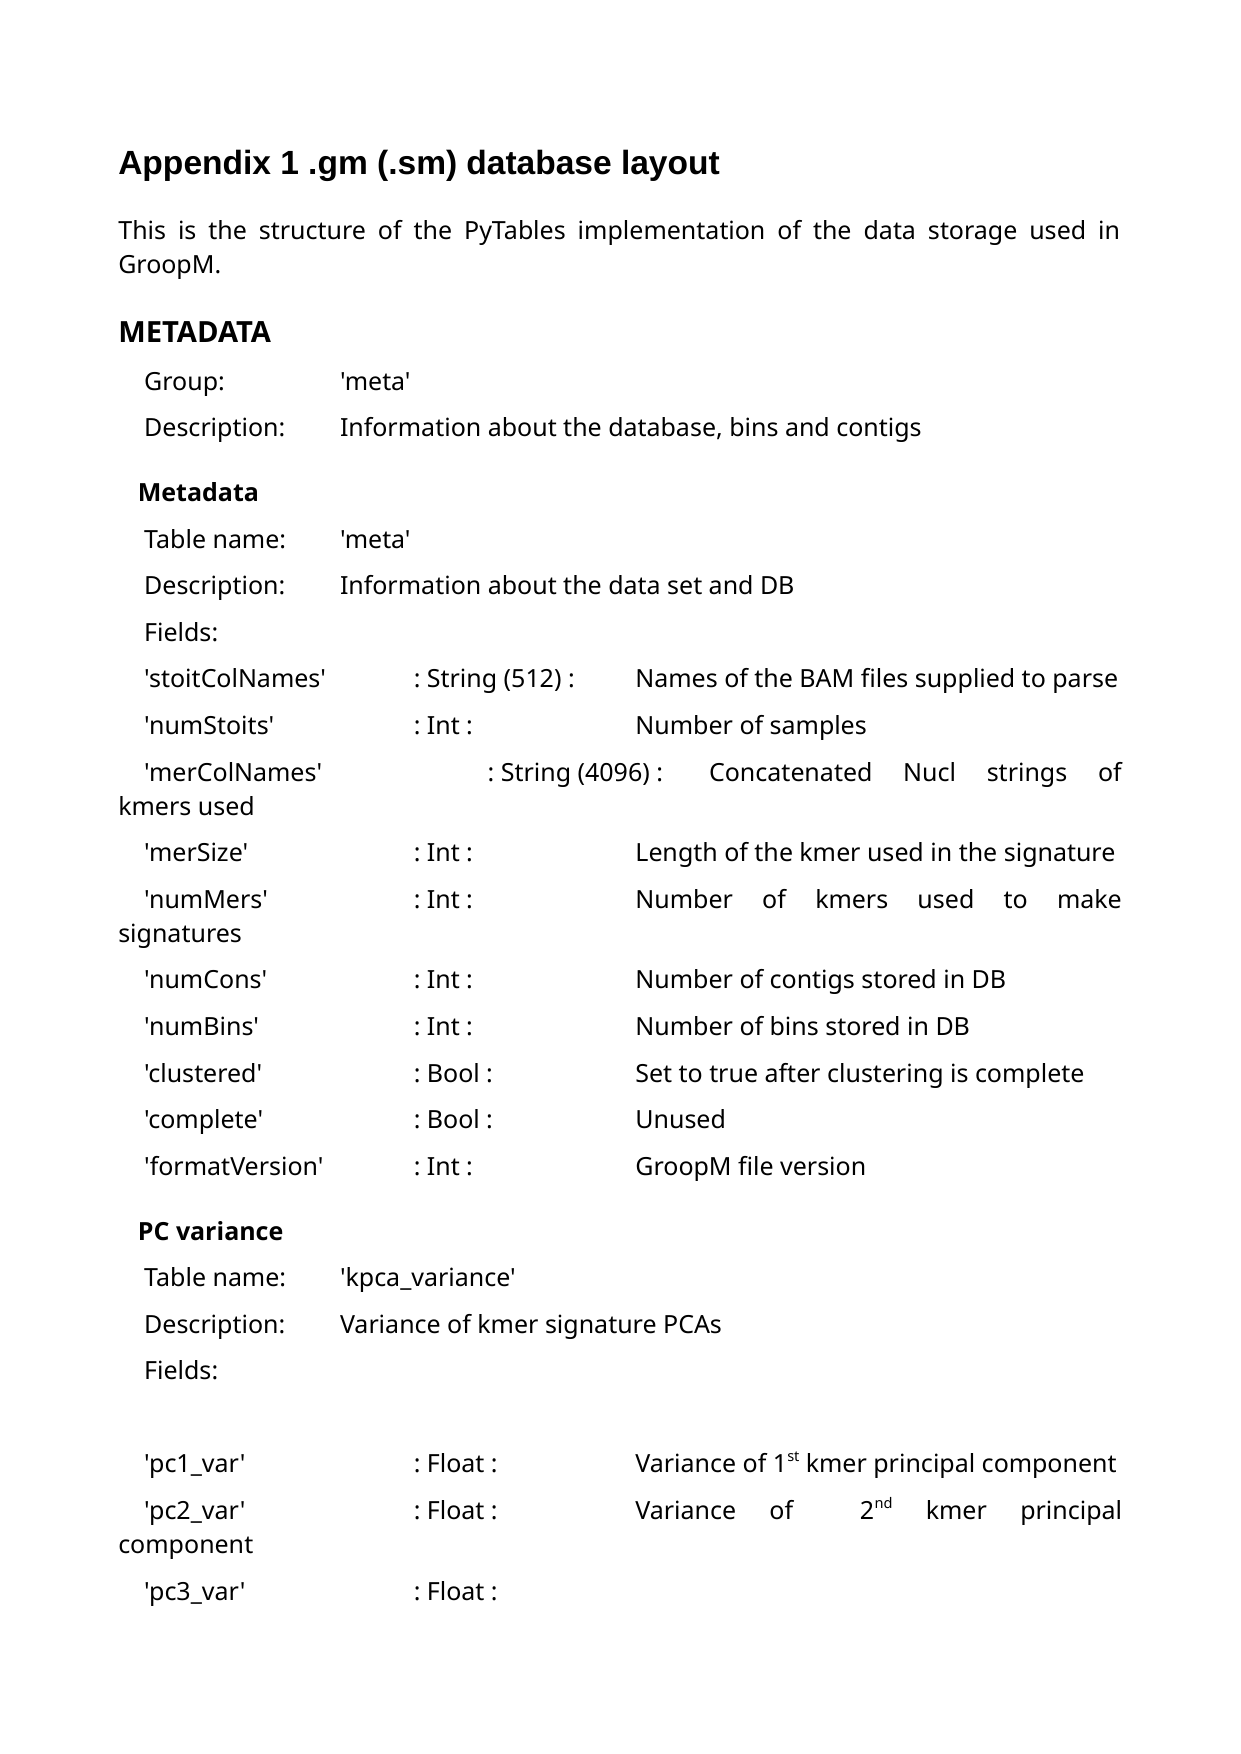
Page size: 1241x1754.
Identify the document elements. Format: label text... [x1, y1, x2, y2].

text 'formatVersion' : Int : GroopM file version [118, 1148, 1122, 1182]
text Description: Variance of kmer signature PCAs [118, 1306, 1122, 1340]
text PC variance [118, 1213, 1122, 1247]
text 'merSize' : Int : Length of the kmer used in the signature [118, 835, 1122, 869]
subtitle Appendix 1 .gm (.sm) database layout [118, 143, 1122, 182]
text 'pc3_var' : Float : [118, 1573, 1122, 1607]
text Table name: 'kpca_variance' [118, 1260, 1122, 1294]
text This is the structure of the PyTables implementation of the data storage used in GroopM. [118, 212, 1122, 281]
text Group: 'meta' [118, 363, 1122, 398]
text Table name: 'meta' [118, 521, 1122, 556]
text 'pc1_var' : Float : Variance of 1st kmer principal component [118, 1446, 1122, 1480]
text Metadata [118, 475, 1122, 509]
text 'complete' : Bool : Unused [118, 1102, 1122, 1136]
text 'merColNames' : String (4096) : Concatenated Nucl strings of kmers used [118, 754, 1122, 822]
text 'stoitColNames' : String (512) : Names of the BAM files supplied to parse [118, 661, 1122, 695]
text Fields: [118, 614, 1122, 649]
text 'pc2_var' : Float : Variance of 2nd kmer principal component [118, 1492, 1122, 1561]
text 'clustered' : Bool : Set to true after clustering is complete [118, 1055, 1122, 1089]
text 'numBins' : Int : Number of bins stored in DB [118, 1009, 1122, 1043]
text METADATA [118, 311, 1122, 351]
text Description: Information about the data set and DB [118, 568, 1122, 602]
text Fields: [118, 1353, 1122, 1387]
text 'numStoits' : Int : Number of samples [118, 708, 1122, 742]
text 'numMers' : Int : Number of kmers used to make signatures [118, 881, 1122, 949]
text Description: Information about the database, bins and contigs [118, 410, 1122, 444]
text 'numCons' : Int : Number of contigs stored in DB [118, 962, 1122, 996]
